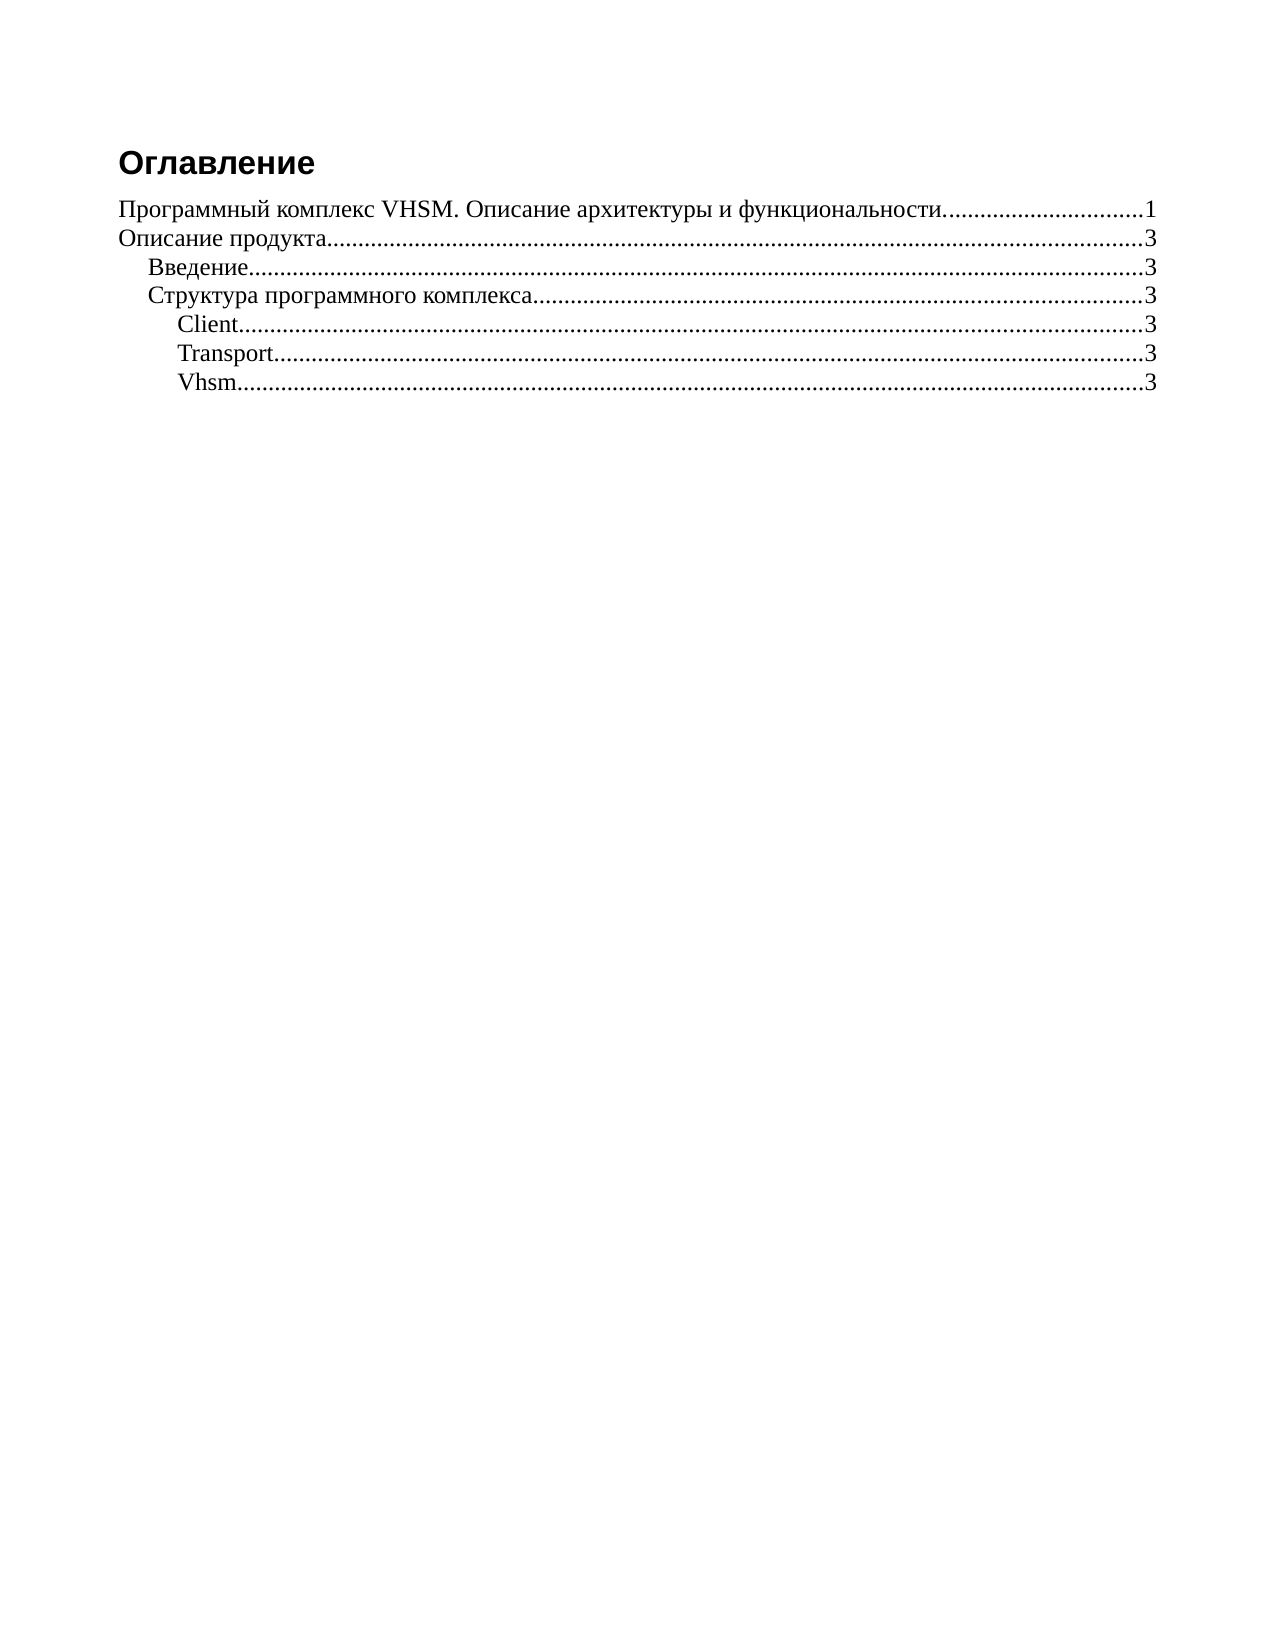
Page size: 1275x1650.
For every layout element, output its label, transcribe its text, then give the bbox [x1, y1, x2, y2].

text Программный комплекс VHSM. Описание архитектуры и функциональности. 1 [118, 194, 1157, 223]
text Vhsm 3 [177, 367, 1157, 395]
text Описание продукта 3 [118, 223, 1157, 252]
text Введение 3 [148, 252, 1157, 280]
subtitle Оглавление [118, 143, 1157, 182]
text Структура программного комплекса 3 [148, 280, 1157, 309]
text Client 3 [177, 309, 1157, 338]
text Transport 3 [177, 338, 1157, 367]
